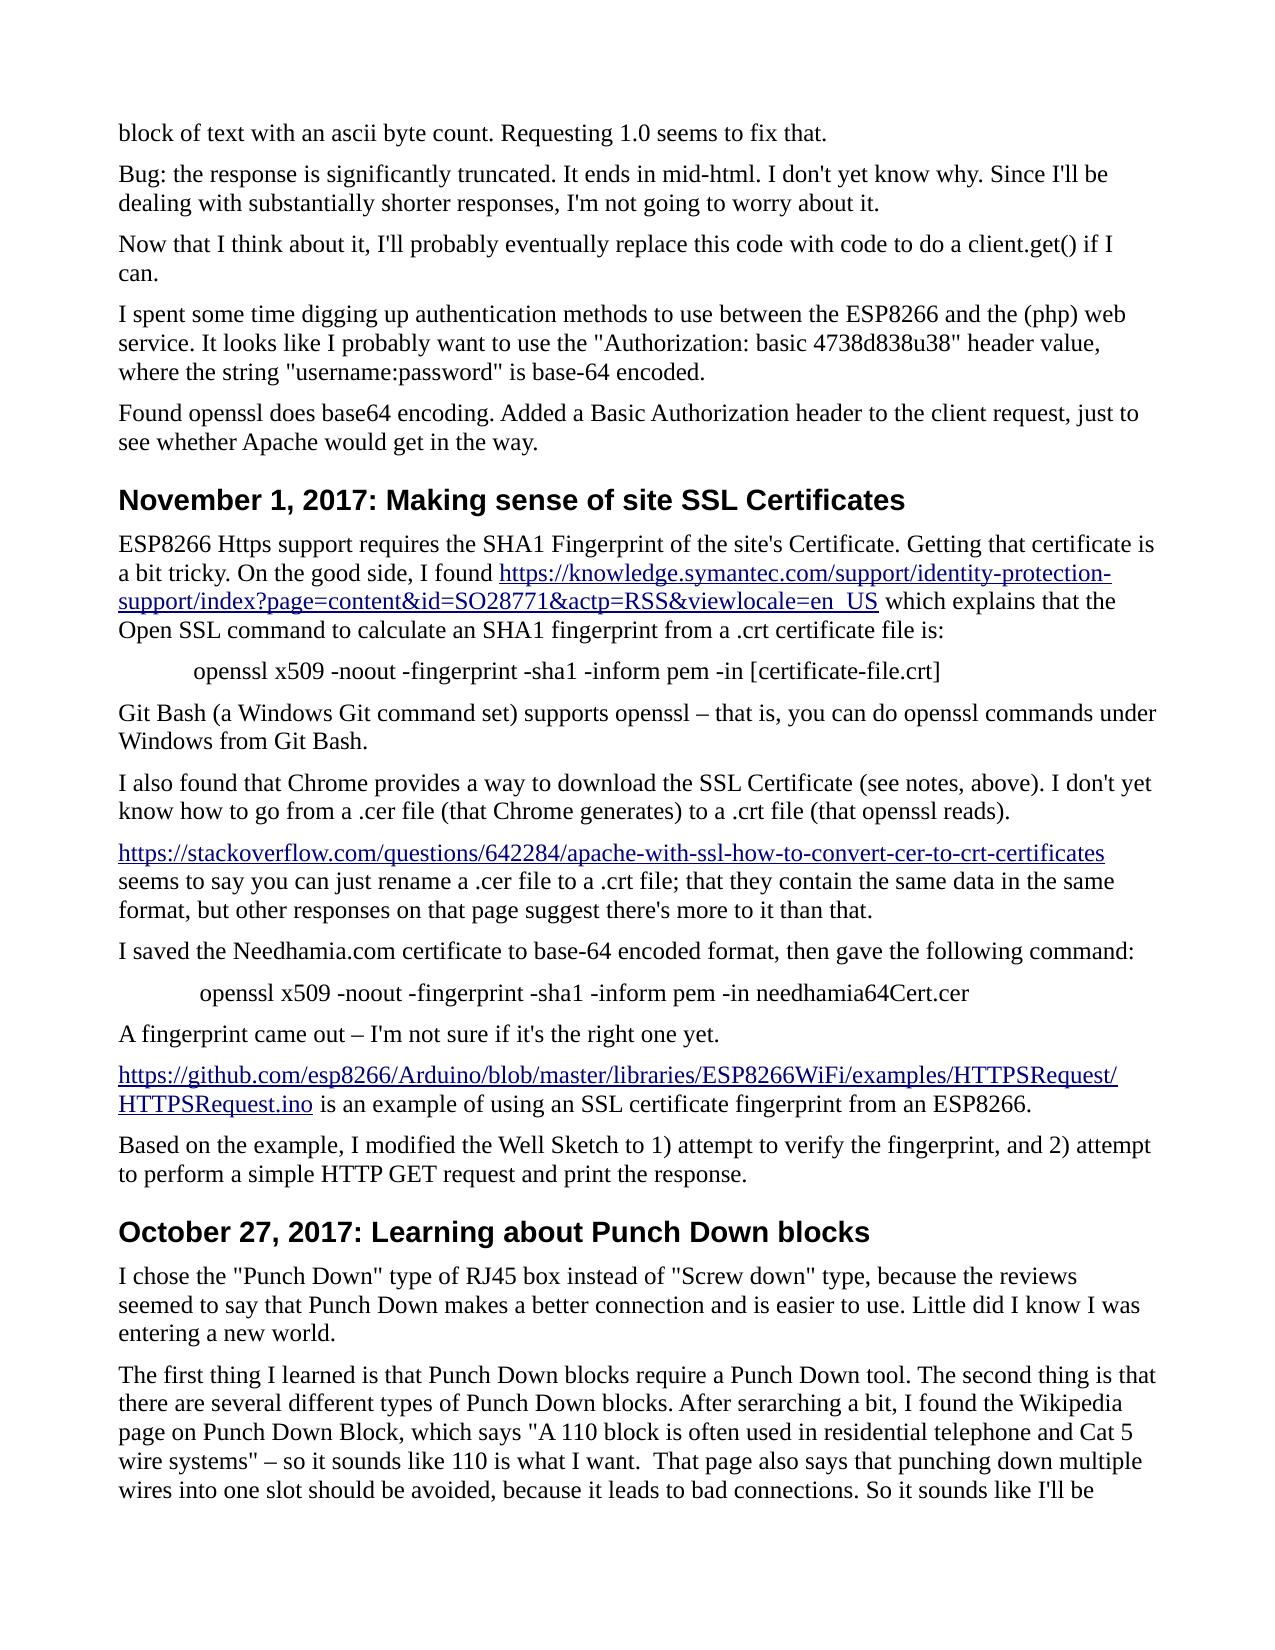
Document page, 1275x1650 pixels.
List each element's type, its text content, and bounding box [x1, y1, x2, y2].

text Bug: the response is significantly truncated. It ends in mid-html. I don't yet know why. Since I'll be dealing with substantially shorter responses, I'm not going to worry about it. [118, 159, 1157, 217]
text https://github.com/esp8266/Arduino/blob/master/libraries/ESP8266WiFi/examples/HTTPSRequest/HTTPSRequest.ino is an example of using an SSL certificate fingerprint from an ESP8266. [118, 1060, 1157, 1118]
text I also found that Chrome provides a way to download the SSL Certificate (see notes, above). I don't yet know how to go from a .cer file (that Chrome generates) to a .crt file (that openssl reads). [118, 768, 1157, 825]
text ESP8266 Https support requires the SHA1 Fingerprint of the site's Certificate. Getting that certificate is a bit tricky. On the good side, I found https://knowledge.symantec.com/support/identity-protection-support/index?page=content&id=SO28771&actp=RSS&viewlocale=en_US which explains that the Open SSL command to calculate an SHA1 fingerprint from a .crt certificate file is: [118, 529, 1157, 644]
text Now that I think about it, I'll probably eventually replace this code with code to do a client.get() if I can. [118, 229, 1157, 287]
text openssl x509 -noout -fingerprint -sha1 -inform pem -in needhamia64Cert.cer [118, 978, 1157, 1006]
text Based on the example, I modified the Well Sketch to 1) attempt to verify the fingerprint, and 2) attempt to perform a simple HTTP GET request and print the response. [118, 1130, 1157, 1188]
text Git Bash (a Windows Git command set) supports openssl – that is, you can do openssl commands under Windows from Git Bash. [118, 698, 1157, 755]
text I spent some time digging up authentication methods to use between the ESP8266 and the (php) web service. It looks like I probably want to use the "Authorization: basic 4738d838u38" header value, where the string "username:password" is base-64 encoded. [118, 299, 1157, 386]
subtitle October 27, 2017: Learning about Punch Down blocks [118, 1215, 1157, 1248]
subtitle November 1, 2017: Making sense of site SSL Certificates [118, 483, 1157, 516]
text The first thing I learned is that Punch Down blocks require a Punch Down tool. The second thing is that there are several different types of Punch Down blocks. After serarching a bit, I found the Wikipedia page on Punch Down Block, which says "A 110 block is often used in residential telephone and Cat 5 wire systems" – so it sounds like 110 is what I want. That page also says that punching down multiple wires into one slot should be avoided, because it leads to bad connections. So it sounds like I'll be [118, 1360, 1157, 1503]
text https://stackoverflow.com/questions/642284/apache-with-ssl-how-to-convert-cer-to-crt-certificates seems to say you can just rename a .cer file to a .crt file; that they contain the same data in the same format, but other responses on that page suggest there's more to it than that. [118, 838, 1157, 924]
text Found openssl does base64 encoding. Added a Basic Authorization header to the client request, just to see whether Apache would get in the way. [118, 398, 1157, 456]
text block of text with an ascii byte count. Requesting 1.0 seems to fix that. [118, 118, 1157, 147]
text I saved the Needhamia.com certificate to base-64 encoded format, then gave the following command: [118, 936, 1157, 965]
text I chose the "Punch Down" type of RJ45 box instead of "Screw down" type, because the reviews seemed to say that Punch Down makes a better connection and is easier to use. Little did I know I was entering a new world. [118, 1261, 1157, 1347]
text A fingerprint came out – I'm not sure if it's the right one yet. [118, 1019, 1157, 1048]
text openssl x509 -noout -fingerprint -sha1 -inform pem -in [certificate-file.crt] [118, 656, 1157, 685]
